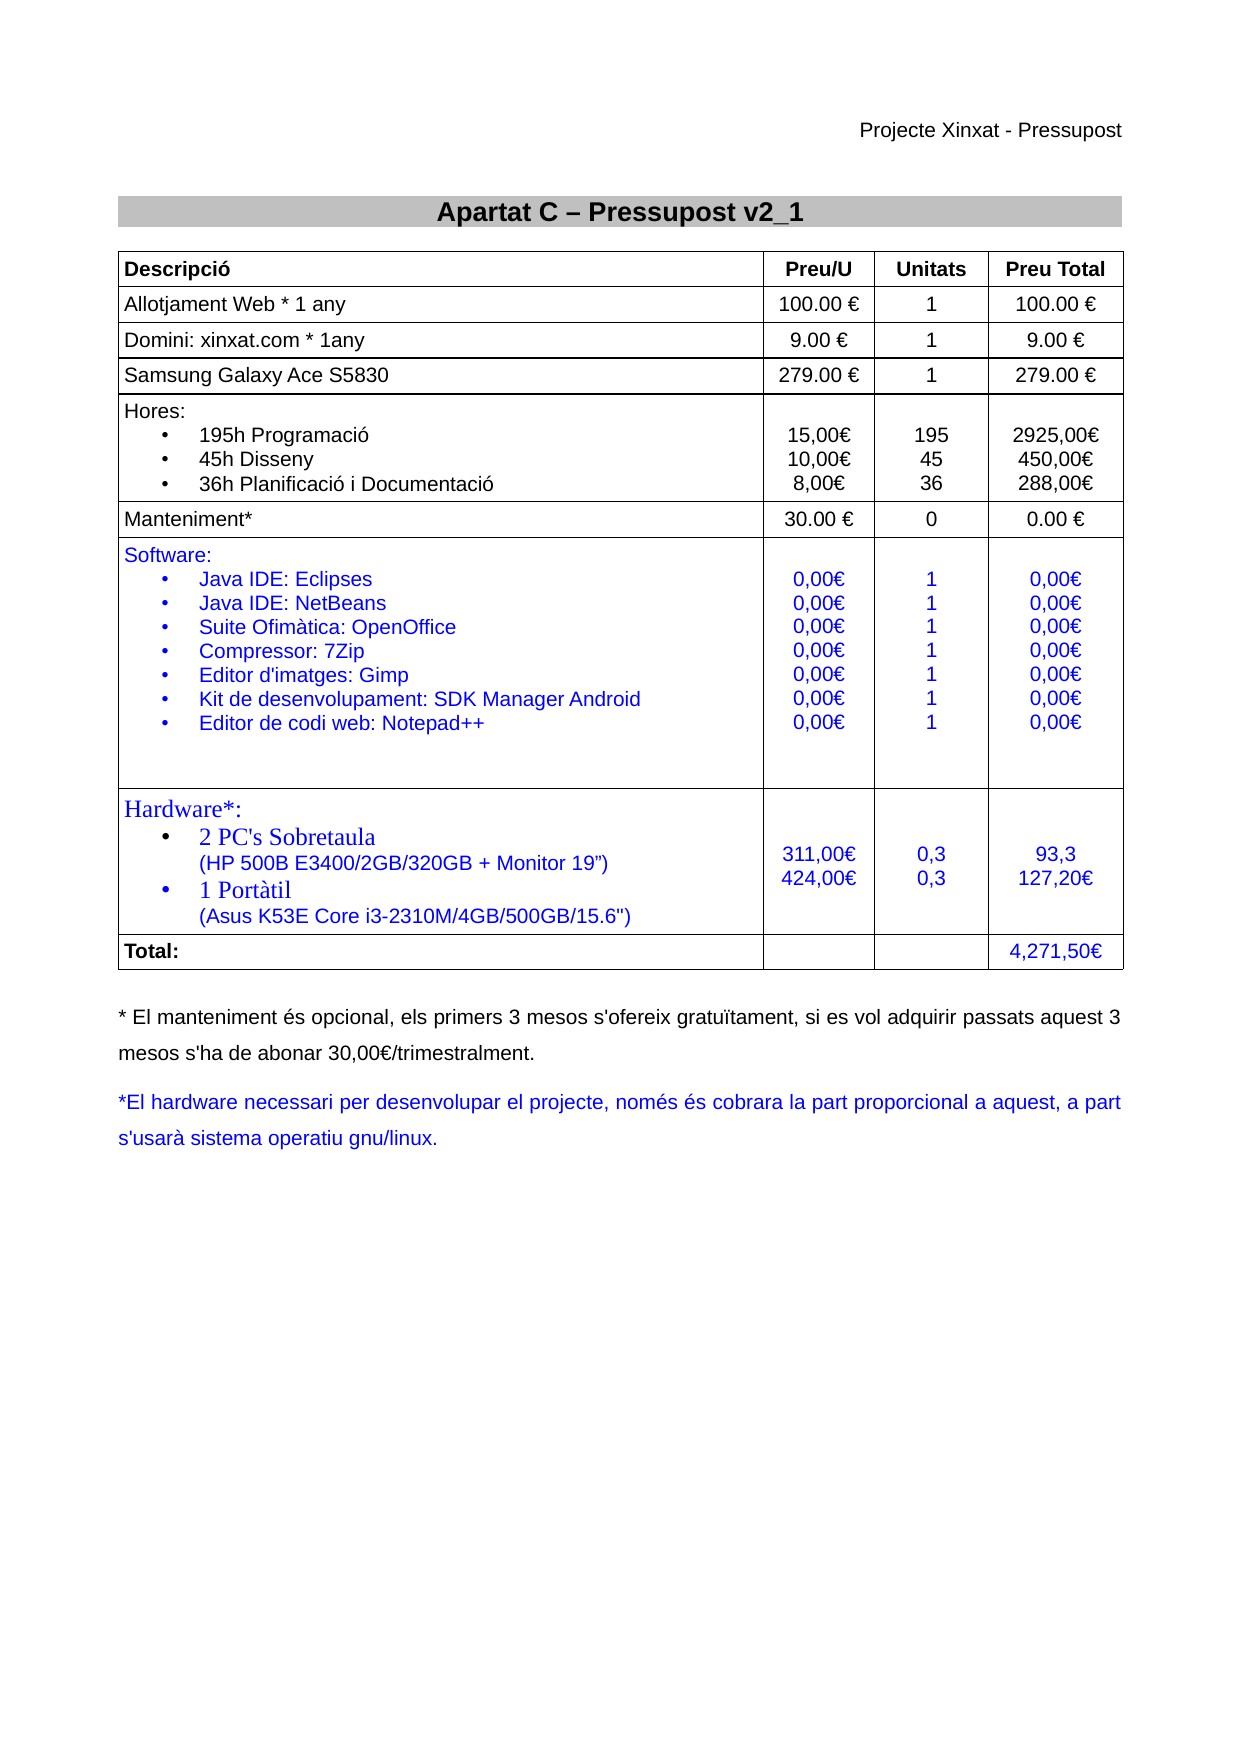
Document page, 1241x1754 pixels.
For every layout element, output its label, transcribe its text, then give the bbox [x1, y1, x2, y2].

table_header 2925,00€ 450,00€ 288,00€ [989, 395, 1123, 501]
table_header Hores: 195h Programació 45h Disseny 36h Planificació i Documentació [119, 395, 763, 501]
table_cell 1 [875, 323, 988, 357]
table_cell 0,00€ 0,00€ 0,00€ 0,00€ 0,00€ 0,00€ 0,00€ [989, 538, 1123, 788]
table_cell Hardware*: 2 PC's Sobretaula (HP 500B E3400/2GB/320GB + Monitor 19”) 1 Portàtil (Asus K53E Core i3-2310M/4GB/500GB/15.6") [119, 789, 763, 933]
table_header Samsung Galaxy Ace S5830 [119, 359, 763, 393]
table_cell 100,00 € [764, 287, 874, 322]
table_cell 0,00 € [989, 502, 1123, 537]
table_header Preu/U [764, 252, 874, 286]
table_cell 9,00 € [989, 323, 1123, 357]
table_cell 1 1 1 1 1 1 1 [875, 538, 988, 788]
table_header Preu Total [989, 252, 1123, 286]
table_header Unitats [875, 252, 988, 286]
table_header 279,00 € [764, 359, 874, 393]
table_cell 9,00 € [764, 323, 874, 357]
table_header 15,00€ 10,00€ 8,00€ [764, 395, 874, 501]
text *El hardware necessari per desenvolupar el projecte, només és cobrara la part proporcional a aquest, a part s'usarà sistema operatiu gnu/linux. [118, 1089, 1122, 1149]
table_cell 311,00€ 424,00€ [764, 789, 874, 933]
table_cell [875, 935, 988, 969]
table_cell 0,00€ 0,00€ 0,00€ 0,00€ 0,00€ 0,00€ 0,00€ [764, 538, 874, 788]
table_header 1 [875, 359, 988, 393]
table_cell 0 [875, 502, 988, 537]
table_header Descripció [119, 252, 763, 286]
table_cell 100,00 € [989, 287, 1123, 322]
table_cell 4,271,50€ [989, 935, 1123, 969]
table_cell 30,00 € [764, 502, 874, 537]
table_header 279,00 € [989, 359, 1123, 393]
table_header 195 45 36 [875, 395, 988, 501]
table_cell 1 [875, 287, 988, 322]
table_cell Domini: xinxat.com * 1any [119, 323, 763, 357]
table_cell 93,3 127,20€ [989, 789, 1123, 933]
table_cell Software: Java IDE: Eclipses Java IDE: NetBeans Suite Ofimàtica: OpenOffice Compressor: 7Zip Editor d'imatges: Gimp Kit de desenvolupament: SDK Manager Android Editor de codi web: Notepad++ [119, 538, 763, 788]
table_cell [764, 935, 874, 969]
text * El manteniment és opcional, els primers 3 mesos s'ofereix gratuïtament, si es vol adquirir passats aquest 3 mesos s'ha de abonar 30,00€/trimestralment. [118, 1005, 1122, 1065]
text Apartat C – Pressupost v2_1 [118, 196, 1122, 227]
table_cell Total: [119, 935, 763, 969]
table_cell Manteniment* [119, 502, 763, 537]
table_cell Allotjament Web * 1 any [119, 287, 763, 322]
table_cell 0,3 0,3 [875, 789, 988, 933]
